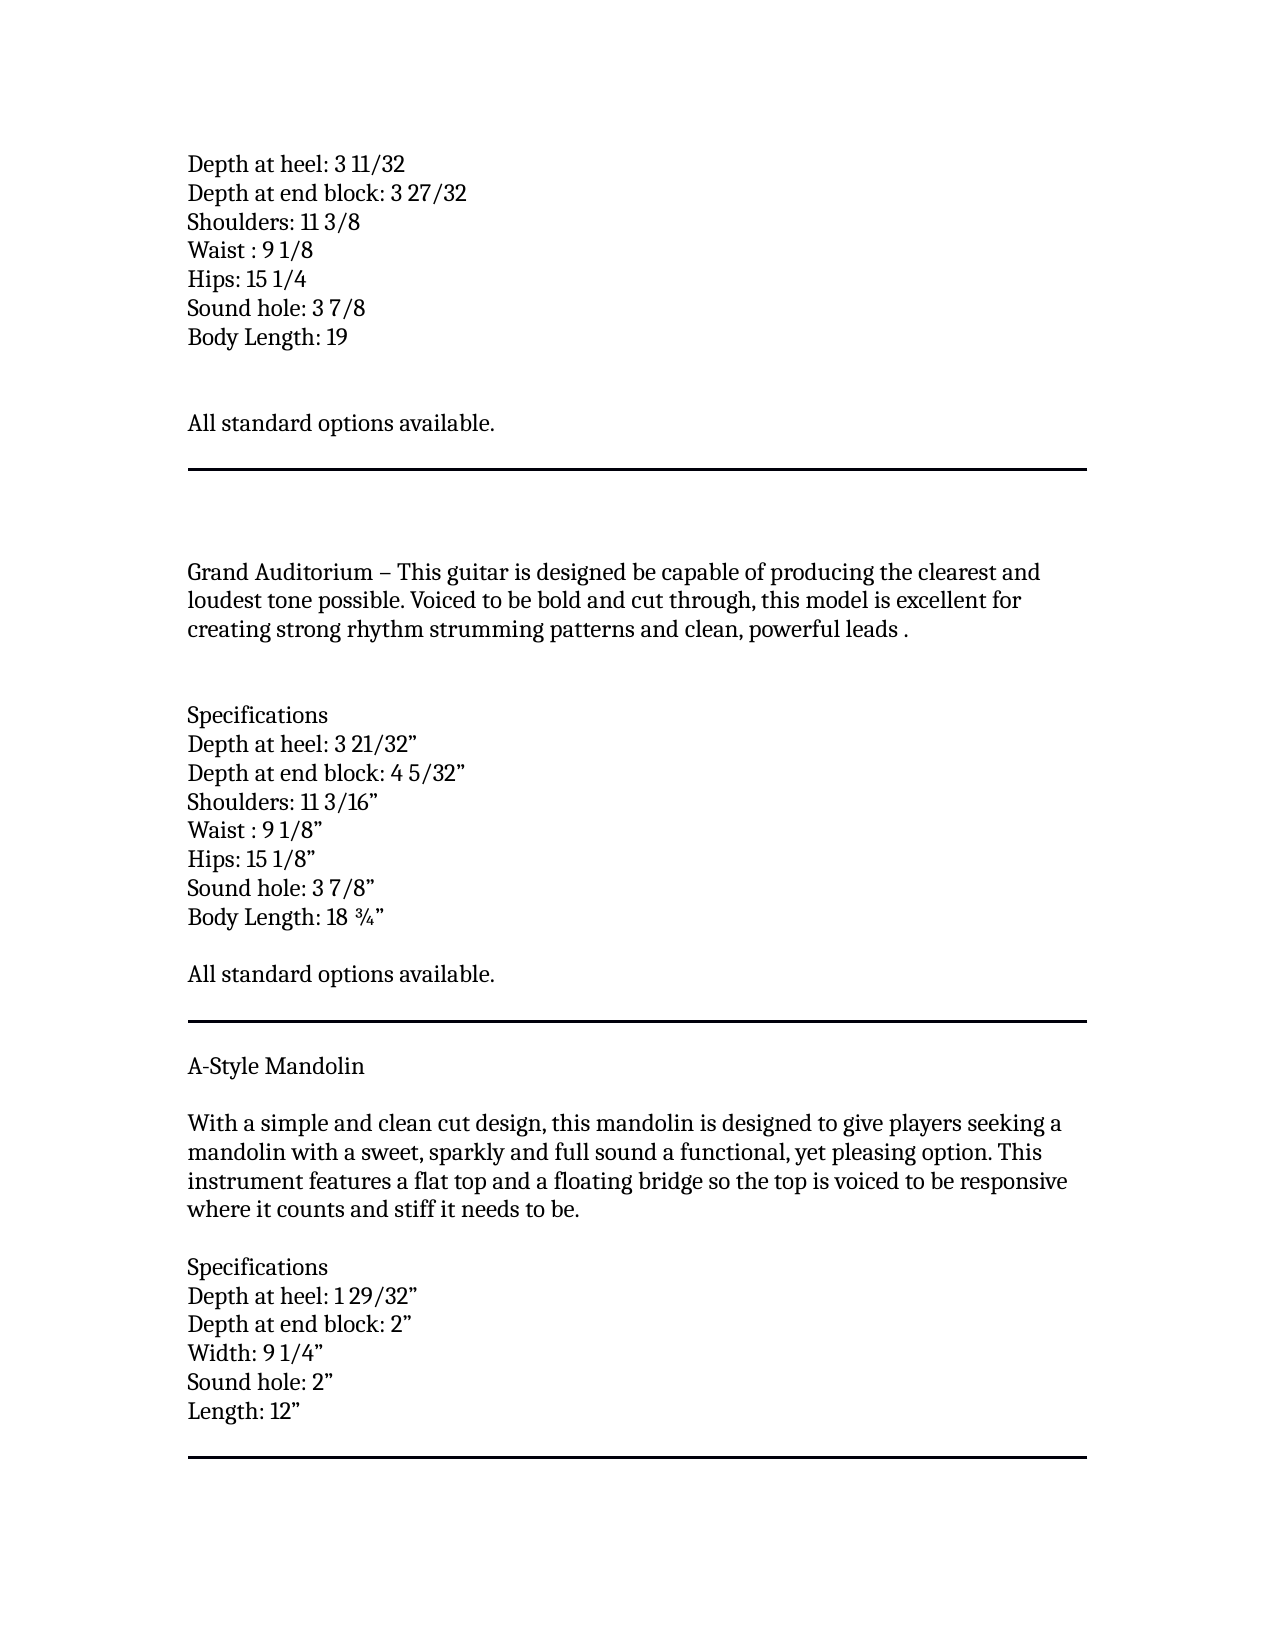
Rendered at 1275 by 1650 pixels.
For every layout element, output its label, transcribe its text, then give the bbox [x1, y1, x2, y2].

text Depth at heel: 3 11/32 [187, 150, 1087, 179]
text Width: 9 1/4” [187, 1339, 1087, 1368]
text Specifications [187, 701, 1087, 730]
text Body Length: 19 [187, 322, 1087, 351]
text Depth at heel: 3 21/32” [187, 730, 1087, 759]
text Sound hole: 2” [187, 1368, 1087, 1397]
text Specifications [187, 1253, 1087, 1282]
text With a simple and clean cut design, this mandolin is designed to give players seeking a mandolin with a sweet, sparkly and full sound a functional, yet pleasing option. This instrument features a flat top and a floating bridge so the top is voiced to be responsive where it counts and stiff it needs to be. [187, 1109, 1087, 1224]
text Waist : 9 1/8 [187, 236, 1087, 265]
text Grand Auditorium – This guitar is designed be capable of producing the clearest and loudest tone possible. Voiced to be bold and cut through, this model is excellent for creating strong rhythm strumming patterns and clean, powerful leads . [187, 558, 1087, 644]
text Shoulders: 11 3/8 [187, 207, 1087, 236]
text Sound hole: 3 7/8” [187, 874, 1087, 903]
text Depth at end block: 2” [187, 1310, 1087, 1339]
text Sound hole: 3 7/8 [187, 294, 1087, 322]
text A-Style Mandolin [187, 1052, 1087, 1080]
text All standard options available. [187, 960, 1087, 989]
text Length: 12” [187, 1397, 1087, 1425]
text Body Length: 18 ¾” [187, 903, 1087, 931]
text Waist : 9 1/8” [187, 816, 1087, 845]
text Shoulders: 11 3/16” [187, 788, 1087, 816]
text Depth at end block: 3 27/32 [187, 179, 1087, 207]
text Depth at end block: 4 5/32” [187, 759, 1087, 788]
text Depth at heel: 1 29/32” [187, 1282, 1087, 1310]
text All standard options available. [187, 409, 1087, 437]
text Hips: 15 1/4 [187, 265, 1087, 294]
text Hips: 15 1/8” [187, 845, 1087, 874]
